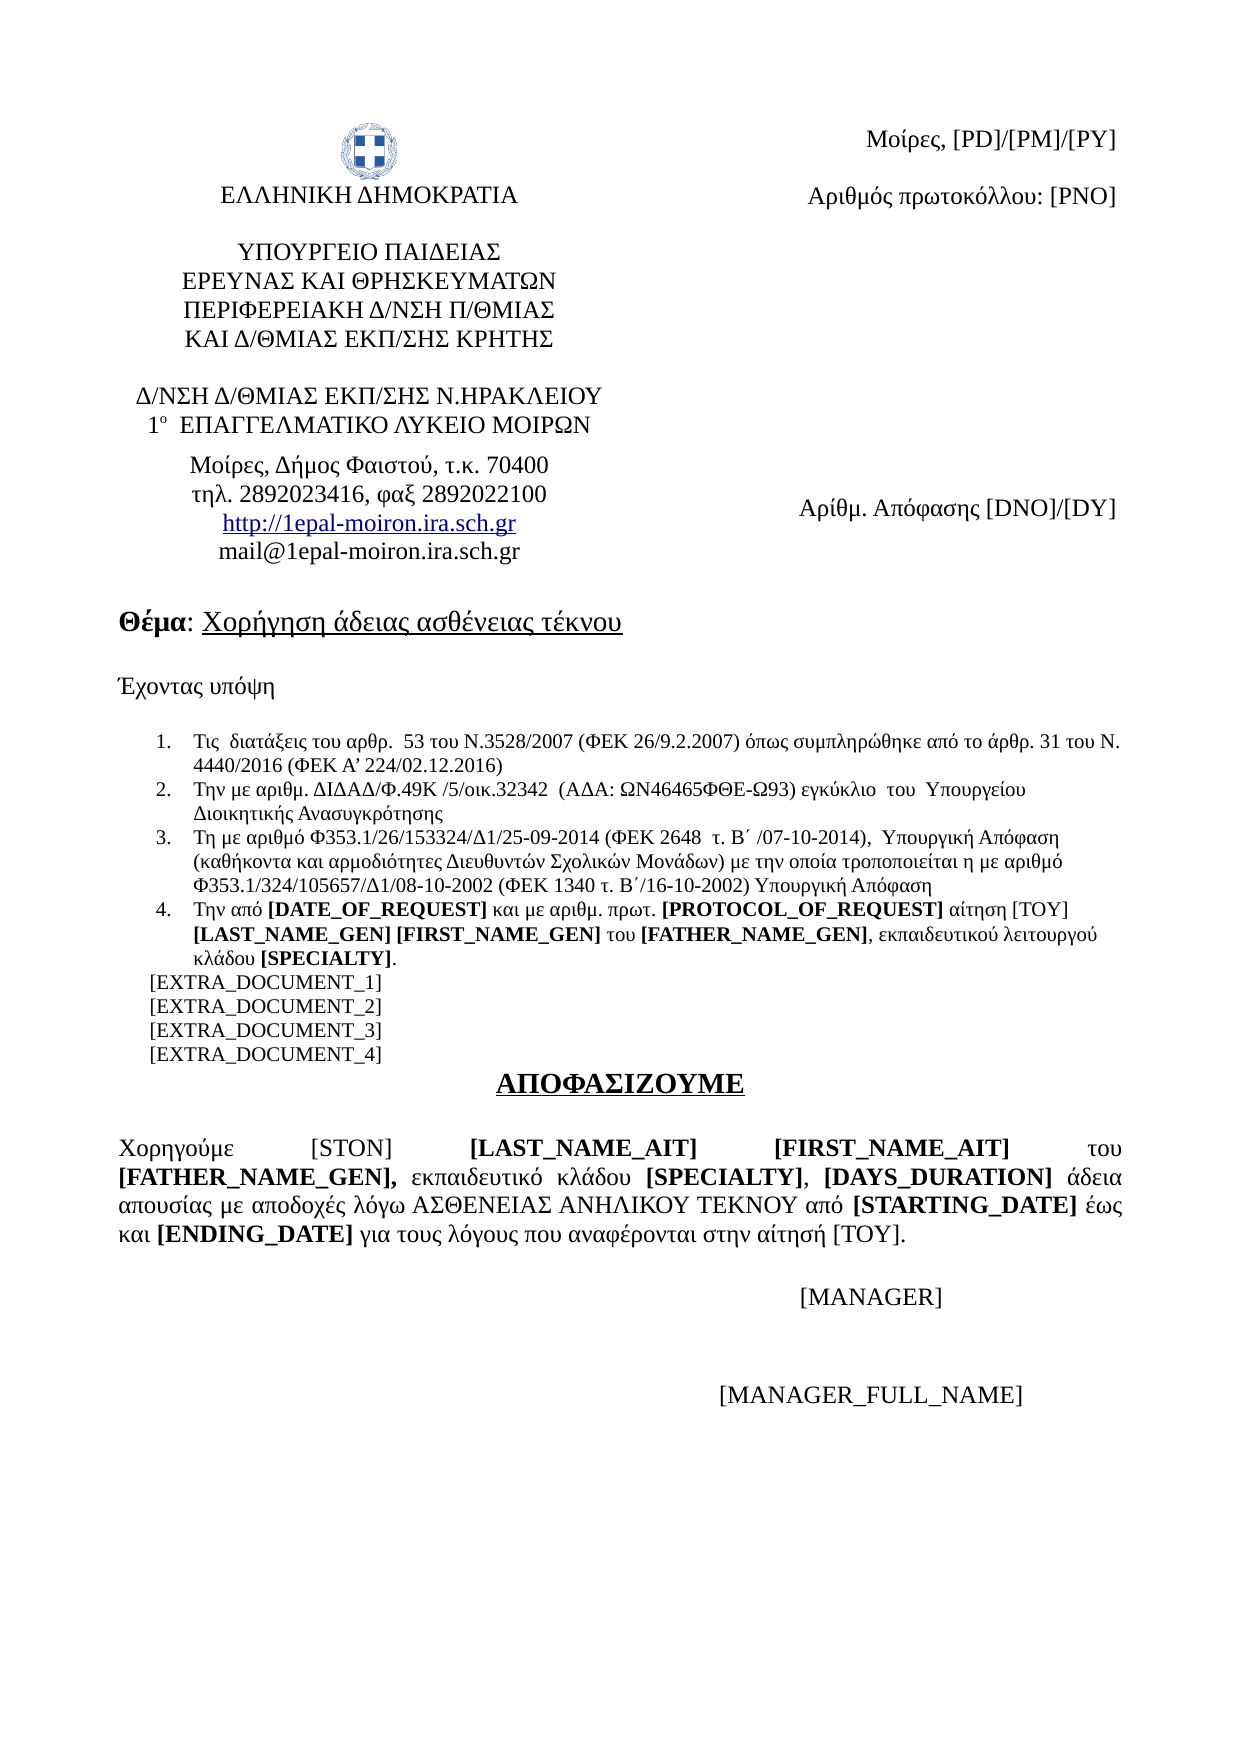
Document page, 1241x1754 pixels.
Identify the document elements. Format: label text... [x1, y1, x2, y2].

table_cell Μοίρες, Δήμος Φαιστού, τ.κ. 70400 τηλ. 2892023416, φαξ 2892022100 http://1epal-moiron.ira.sch.gr mail@1epal-moiron.ira.sch.gr [118, 444, 620, 571]
text Θέμα: Χορήγηση άδειας ασθένειας τέκνου [118, 604, 1122, 638]
text [EXTRA_DOCUMENT_4] [118, 1042, 1122, 1066]
list Τις διατάξεις του αρθρ. 53 του Ν.3528/2007 (ΦΕΚ 26/9.2.2007) όπως συμπληρώθηκε από το άρθρ. 31 του Ν. 4440/2016 (ΦΕΚ Α’ 224/02.12.2016) [156, 729, 1122, 777]
table_cell [MANAGER_FULL_NAME] [620, 1346, 1122, 1414]
text [EXTRA_DOCUMENT_3] [118, 1018, 1122, 1042]
text ΑΠΟΦΑΣΙΖΟΥΜΕ [118, 1066, 1122, 1099]
text Χορηγούμε [STON] [LAST_NAME_AIT] [FIRST_NAME_AIT] του [FATHER_NAME_GEN], εκπαιδευτικό κλάδου [SPECIALTY], [DAYS_DURATION] άδεια απουσίας με αποδοχές λόγω ΑΣΘΕΝΕΙΑΣ ΑΝΗΛΙΚΟΥ ΤΕΚΝΟΥ από [STARTING_DATE] έως και [ENDING_DATE] για τους λόγους που αναφέρονται στην αίτησή [TOY]. [118, 1133, 1122, 1248]
text [EXTRA_DOCUMENT_2] [118, 994, 1122, 1018]
list Την από [DATE_OF_REQUEST] και με αριθμ. πρωτ. [PROTOCOL_OF_REQUEST] αίτηση [TOY] [LAST_NAME_GEN] [FIRST_NAME_GEN] του [FATHER_NAME_GEN], εκπαιδευτικού λειτουργού κλάδου [SPECIALTY]. [156, 897, 1122, 969]
table_header [118, 1277, 620, 1346]
text Έχοντας υπόψη [118, 671, 1122, 700]
table_cell Αρίθμ. Απόφασης [DNO]/[DY] [620, 444, 1122, 571]
text [EXTRA_DOCUMENT_1] [118, 969, 1122, 994]
list Την με αριθμ. ΔΙΔΑΔ/Φ.49Κ /5/οικ.32342 (ΑΔΑ: ΩΝ46465ΦΘΕ-Ω93) εγκύκλιο του Υπουργείου Διοικητικής Ανασυγκρότησης [156, 777, 1122, 825]
table_header ΕΛΛΗΝΙΚΗ ΔΗΜΟΚΡΑΤΙΑ ΥΠΟΥΡΓΕΙΟ ΠΑΙΔΕΙΑΣ ΕΡΕΥΝΑΣ ΚΑΙ ΘΡΗΣΚΕΥΜΑΤΩΝ ΠΕΡΙΦΕΡΕΙΑΚΗ Δ/ΝΣΗ Π/ΘΜΙΑΣ ΚΑΙ Δ/ΘΜΙΑΣ ΕΚΠ/ΣΗΣ ΚΡΗΤΗΣ Δ/ΝΣΗ Δ/ΘΜΙΑΣ ΕΚΠ/ΣΗΣ Ν.ΗΡΑΚΛΕΙΟΥ 1ο ΕΠΑΓΓΕΛΜΑΤΙΚΟ ΛΥΚΕΙΟ ΜΟΙΡΩΝ [118, 118, 620, 444]
list Τη με αριθμό Φ353.1/26/153324/Δ1/25-09-2014 (ΦΕΚ 2648 τ. Β΄ /07-10-2014), Υπουργική Απόφαση (καθήκοντα και αρμοδιότητες Διευθυντών Σχολικών Μονάδων) με την οποία τροποποιείται η με αριθμό Φ353.1/324/105657/Δ1/08-10-2002 (ΦΕΚ 1340 τ. Β΄/16-10-2002) Υπουργική Απόφαση [156, 825, 1122, 897]
table_cell [118, 1346, 620, 1414]
picture [341, 123, 398, 180]
table_header [MANAGER] [620, 1277, 1122, 1346]
table_header Μοίρες, [PD]/[PM]/[PY] Aριθμός πρωτοκόλλου: [PNO] [620, 118, 1122, 444]
